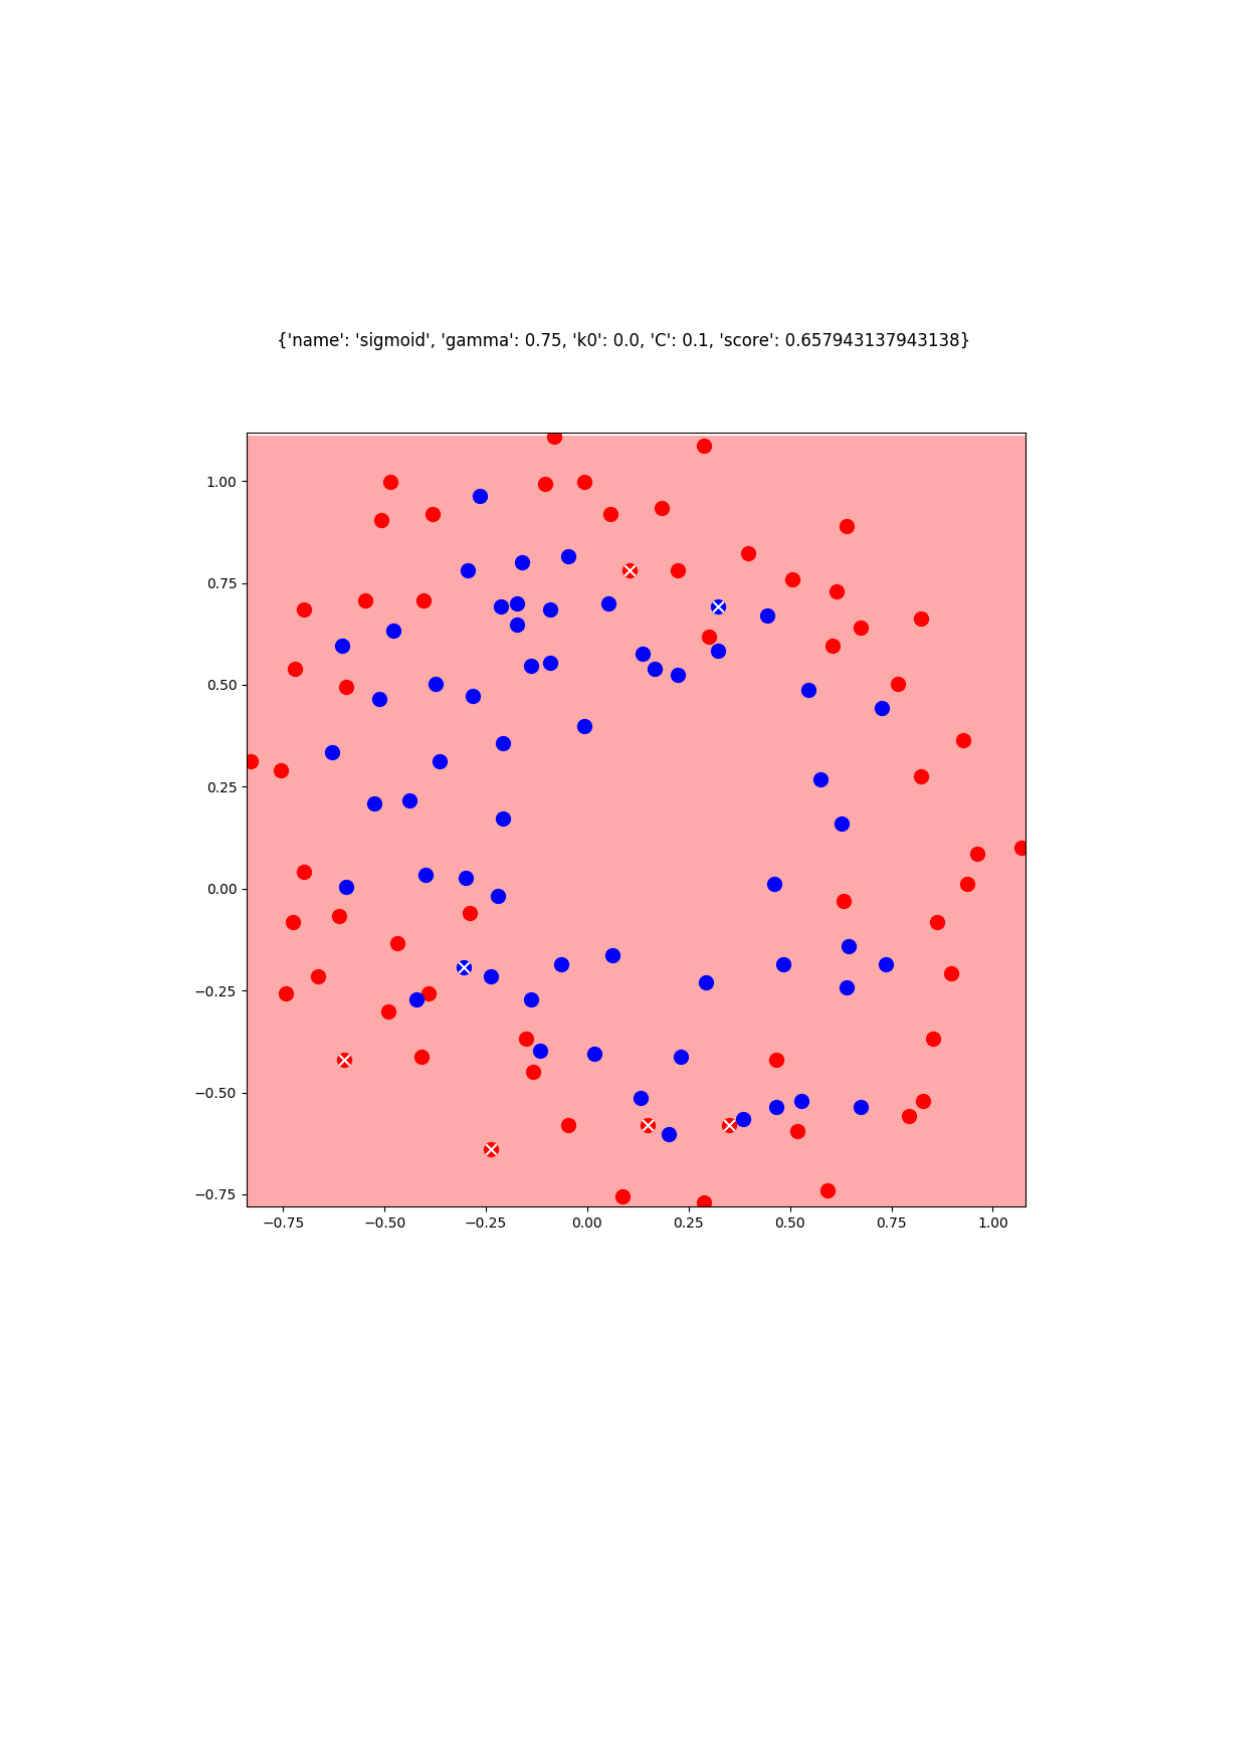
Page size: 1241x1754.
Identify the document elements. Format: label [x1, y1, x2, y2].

picture [121, 312, 1126, 1317]
